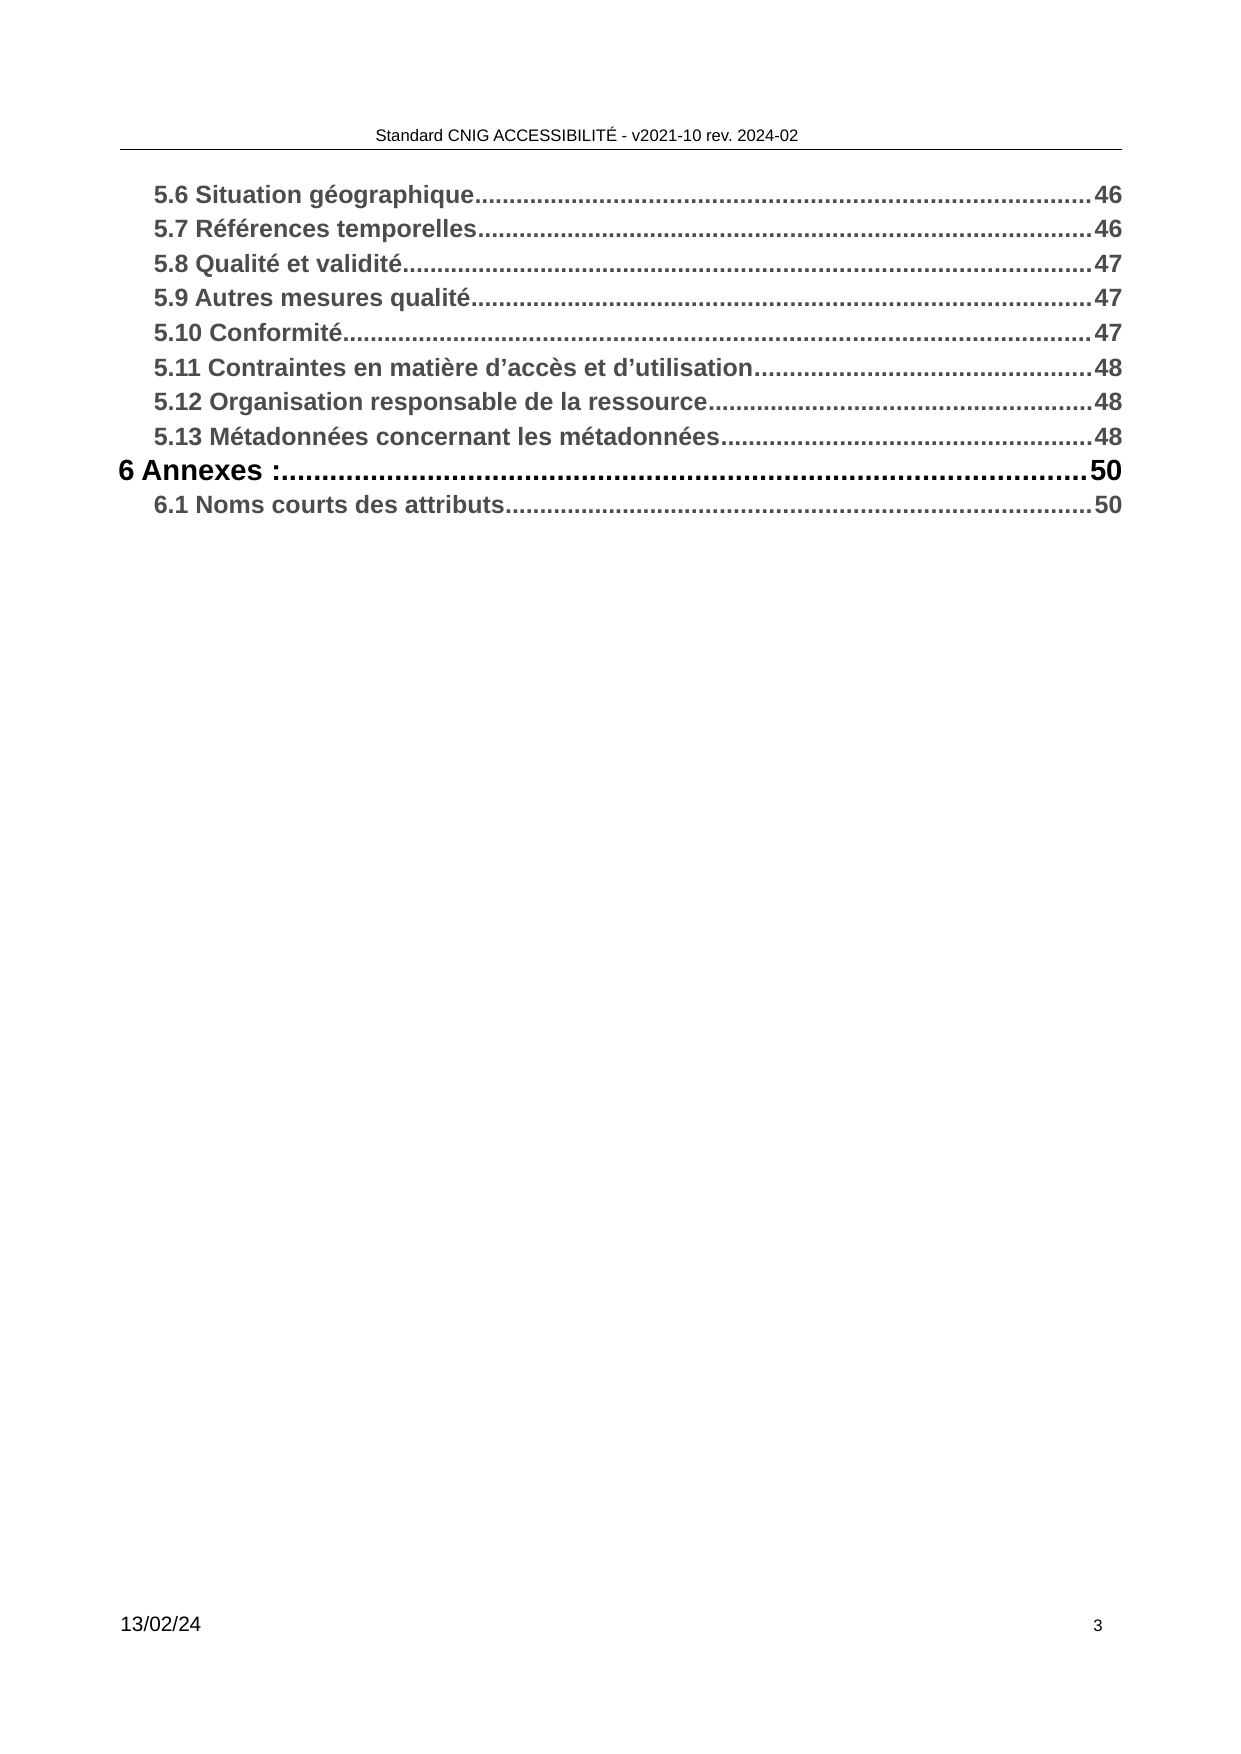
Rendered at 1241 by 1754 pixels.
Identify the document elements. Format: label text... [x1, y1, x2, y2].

text 5.9 Autres mesures qualité 47 [153, 283, 1122, 312]
text 5.6 Situation géographique 46 [153, 180, 1122, 208]
text 5.11 Contraintes en matière d’accès et d’utilisation 48 [153, 353, 1122, 381]
text 6.1 Noms courts des attributs 50 [153, 490, 1122, 519]
text 6 Annexes : 50 [118, 453, 1122, 487]
text 5.7 Références temporelles 46 [153, 214, 1122, 243]
text 5.10 Conformité 47 [153, 318, 1122, 347]
text 5.8 Qualité et validité 47 [153, 249, 1122, 278]
text 5.13 Métadonnées concernant les métadonnées 48 [153, 422, 1122, 451]
text 5.12 Organisation responsable de la ressource 48 [153, 387, 1122, 416]
